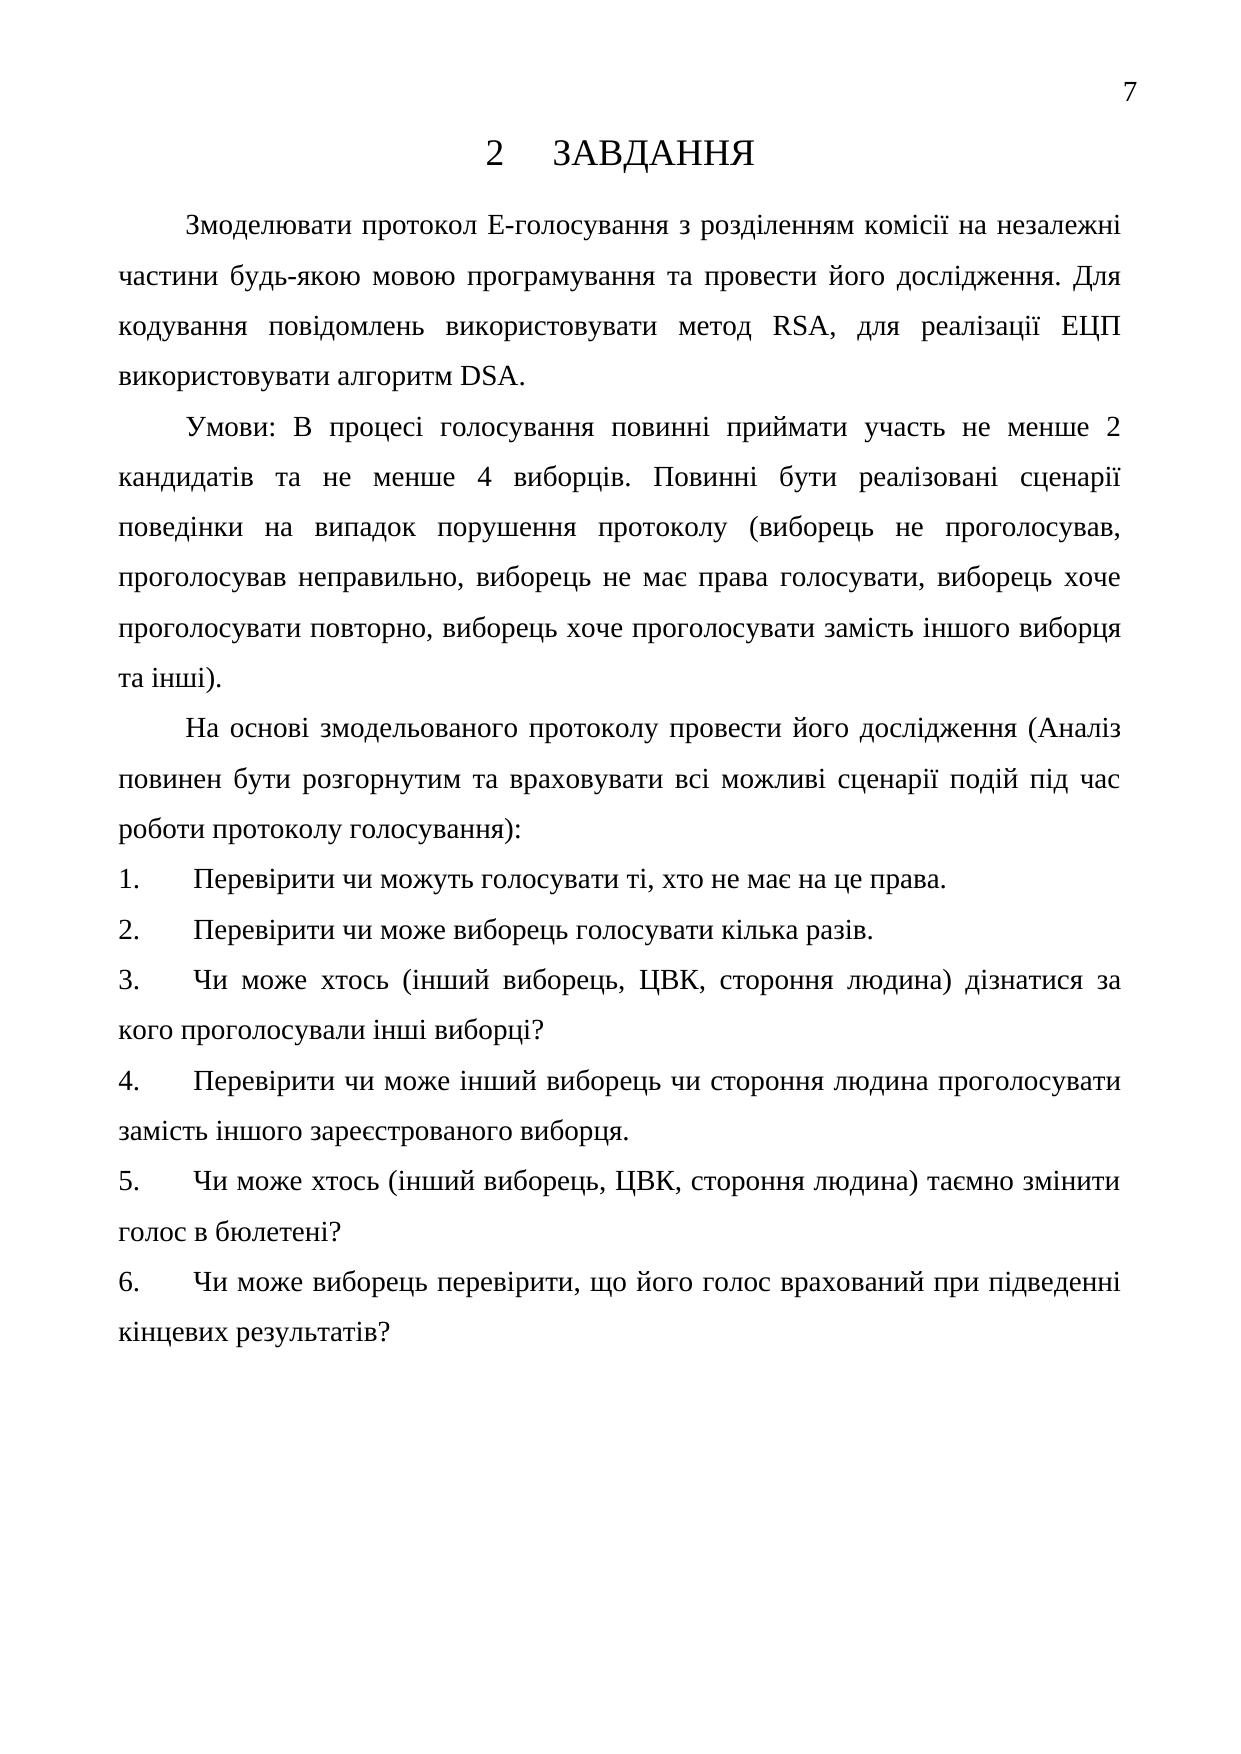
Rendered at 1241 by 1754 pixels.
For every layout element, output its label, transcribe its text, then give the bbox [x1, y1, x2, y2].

list Чи може хтось (інший виборець, ЦВК, стороння людина) дізнатися за кого проголосували інші виборці? [118, 962, 1122, 1046]
text Умови: В процесі голосування повинні приймати участь не менше 2 кандидатів та не менше 4 виборців. Повинні бути реалізовані сценарії поведінки на випадок порушення протоколу (виборець не проголосував, проголосував неправильно, виборець не має права голосувати, виборець хоче проголосувати повторно, виборець хоче проголосувати замість іншого виборця та інші). [118, 409, 1122, 694]
list Чи може хтось (інший виборець, ЦВК, стороння людина) таємно змінити голос в бюлетені? [118, 1163, 1122, 1247]
list Перевірити чи може інший виборець чи стороння людина проголосувати замість іншого зареєстрованого виборця. [118, 1063, 1122, 1147]
list Перевірити чи можуть голосувати ті, хто не має на це права. [118, 861, 1122, 895]
list Перевірити чи може виборець голосувати кілька разів. [118, 912, 1122, 945]
list Чи може виборець перевірити, що його голос врахований при підведенні кінцевих результатів? [118, 1264, 1122, 1348]
text Змоделювати протокол Е-голосування з розділенням комісії на незалежні частини будь-якою мовою програмування та провести його дослідження. Для кодування повідомлень використовувати метод RSA, для реалізації ЕЦП використовувати алгоритм DSA. [118, 207, 1122, 392]
text На основі змодельованого протоколу провести його дослідження (Аналіз повинен бути розгорнутим та враховувати всі можливі сценарії подій під час роботи протоколу голосування): [118, 711, 1122, 845]
subtitle Завдання [118, 130, 1122, 173]
